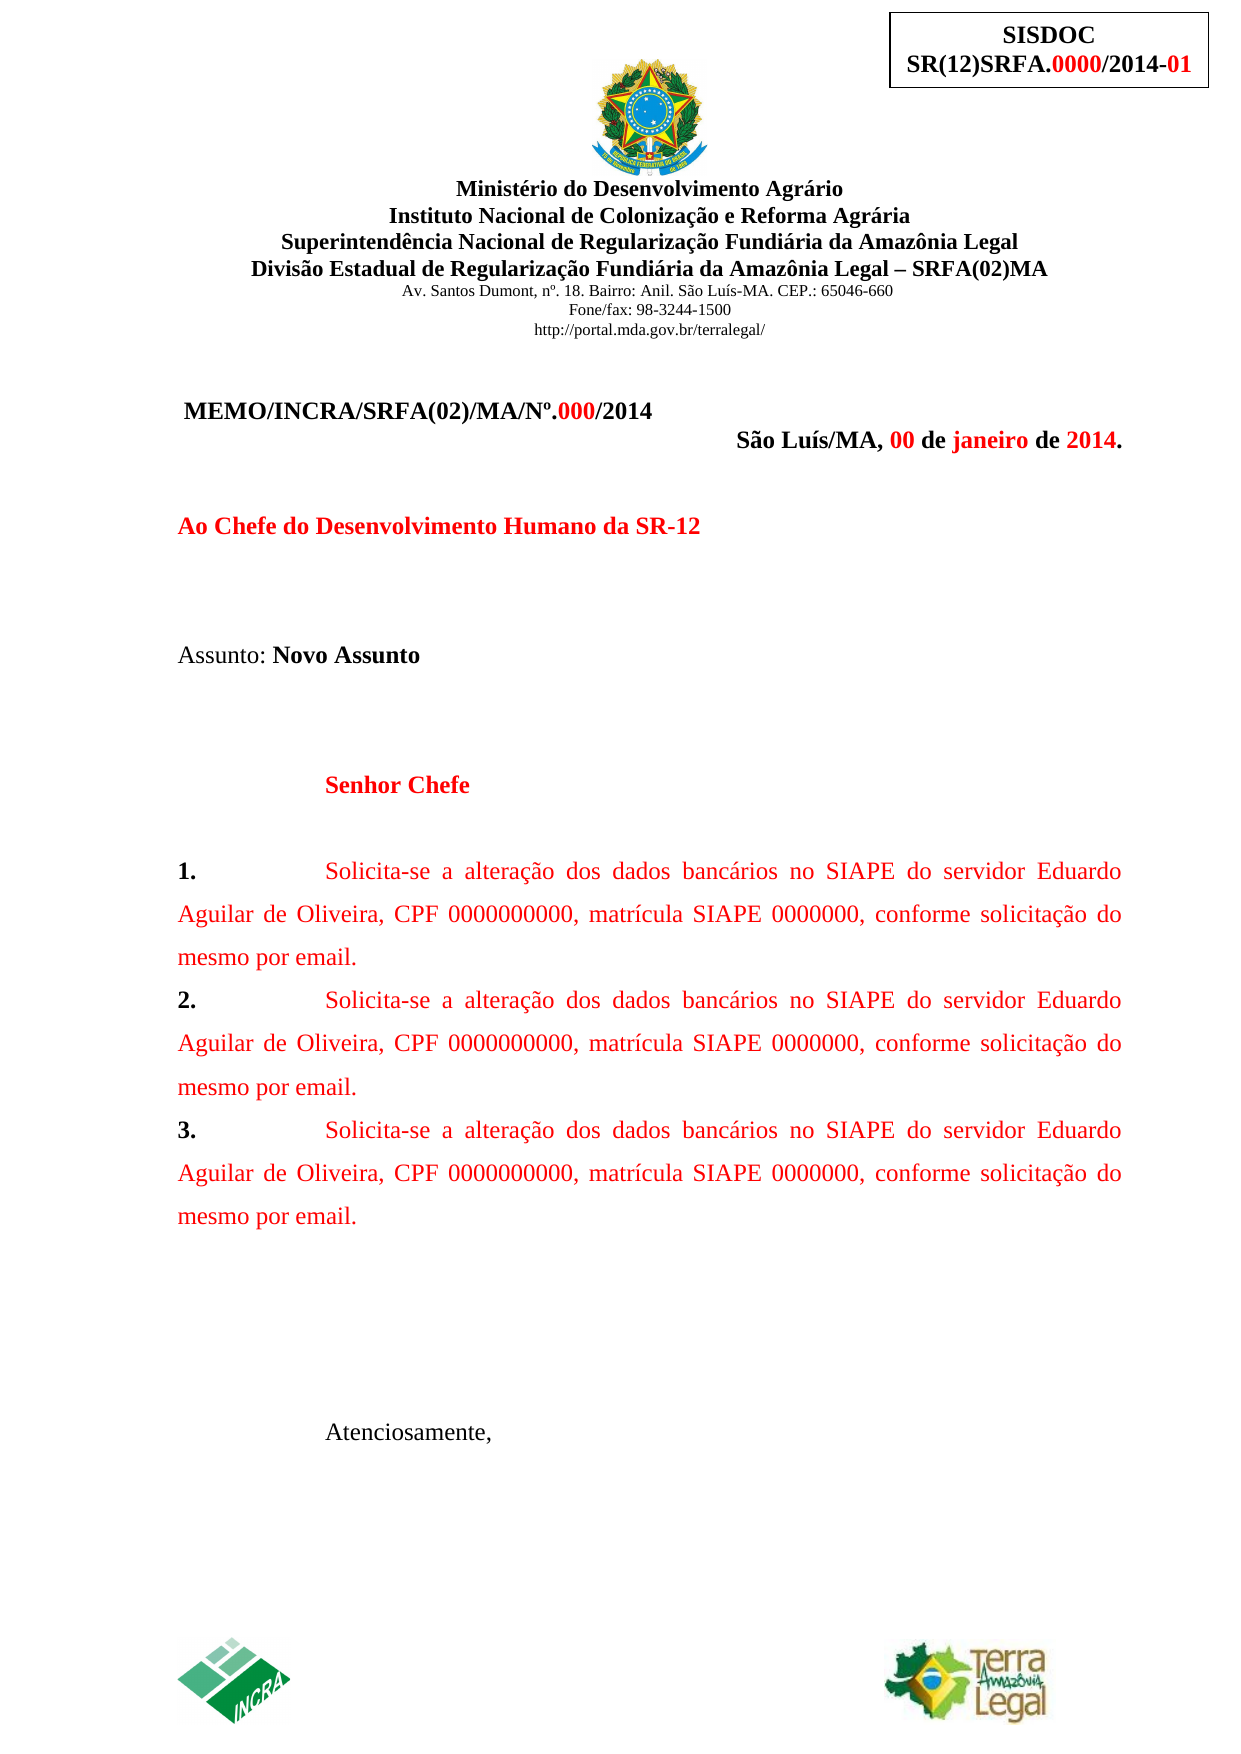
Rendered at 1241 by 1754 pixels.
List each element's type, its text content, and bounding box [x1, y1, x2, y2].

text Atenciosamente, [251, 1417, 1122, 1445]
text Ao Chefe do Desenvolvimento Humano da SR-12 [177, 511, 1122, 540]
text Assunto: Novo Assunto [177, 640, 1122, 669]
text Senhor Chefe [177, 770, 1122, 798]
text MEMO/INCRA/SRFA(02)/MA/Nº.000/2014 [177, 396, 1122, 425]
text 2. Solicita-se a alteração dos dados bancários no SIAPE do servidor Eduardo Aguilar de Oliveira, CPF 0000000000, matrícula SIAPE 0000000, conforme solicitação do mesmo por email. [177, 985, 1122, 1100]
picture [884, 1639, 1056, 1725]
text São Luís/MA, 00 de janeiro de 2014. [177, 425, 1122, 453]
text SISDOC [906, 21, 1193, 49]
picture [177, 1637, 291, 1725]
text 3. Solicita-se a alteração dos dados bancários no SIAPE do servidor Eduardo Aguilar de Oliveira, CPF 0000000000, matrícula SIAPE 0000000, conforme solicitação do mesmo por email. [177, 1115, 1122, 1230]
text SR(12)SRFA.0000/2014-01 [906, 49, 1193, 78]
text 1. Solicita-se a alteração dos dados bancários no SIAPE do servidor Eduardo Aguilar de Oliveira, CPF 0000000000, matrícula SIAPE 0000000, conforme solicitação do mesmo por email. [177, 856, 1122, 971]
picture [592, 59, 708, 176]
